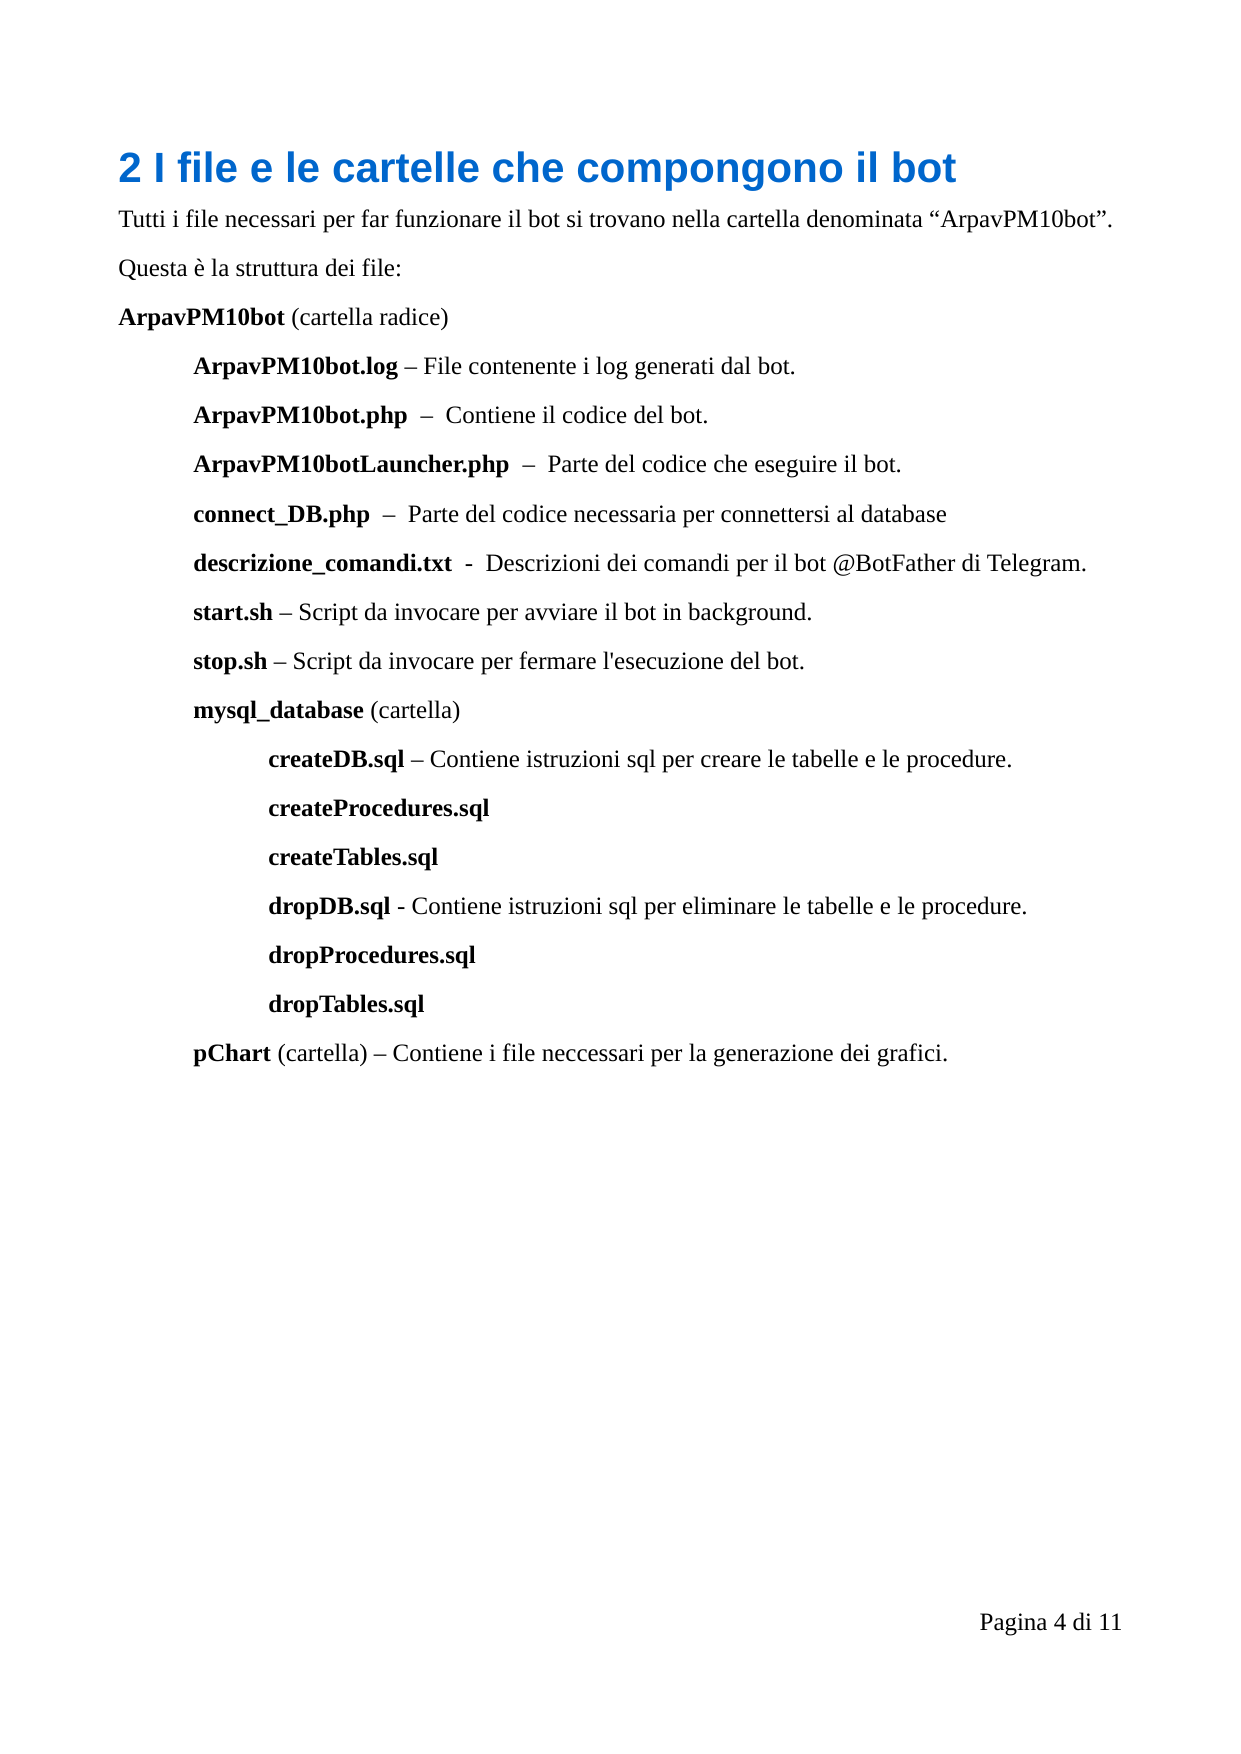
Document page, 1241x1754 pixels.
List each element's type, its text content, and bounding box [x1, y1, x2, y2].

text dropProcedures.sql [118, 940, 1122, 969]
text ArpavPM10bot.php – Contiene il codice del bot. [118, 401, 1122, 429]
text stop.sh – Script da invocare per fermare l'esecuzione del bot. [118, 646, 1122, 674]
text pChart (cartella) – Contiene i file neccessari per la generazione dei grafici. [118, 1038, 1122, 1067]
text Questa è la struttura dei file: [118, 253, 1122, 282]
text mysql_database (cartella) [118, 695, 1122, 724]
text createDB.sql – Contiene istruzioni sql per creare le tabelle e le procedure. [118, 744, 1122, 773]
text descrizione_comandi.txt - Descrizioni dei comandi per il bot @BotFather di Telegram. [118, 548, 1122, 576]
subtitle 2 I file e le cartelle che compongono il bot [118, 143, 1122, 192]
text createProcedures.sql [118, 793, 1122, 822]
text dropDB.sql - Contiene istruzioni sql per eliminare le tabelle e le procedure. [118, 891, 1122, 920]
text dropTables.sql [118, 989, 1122, 1018]
text createTables.sql [118, 842, 1122, 871]
text ArpavPM10bot.log – File contenente i log generati dal bot. [118, 351, 1122, 380]
text ArpavPM10bot (cartella radice) [118, 302, 1122, 331]
text start.sh – Script da invocare per avviare il bot in background. [118, 597, 1122, 626]
text Tutti i file necessari per far funzionare il bot si trovano nella cartella denominata “ArpavPM10bot”. [118, 204, 1122, 233]
text connect_DB.php – Parte del codice necessaria per connettersi al database [118, 499, 1122, 527]
text ArpavPM10botLauncher.php – Parte del codice che eseguire il bot. [118, 449, 1122, 478]
